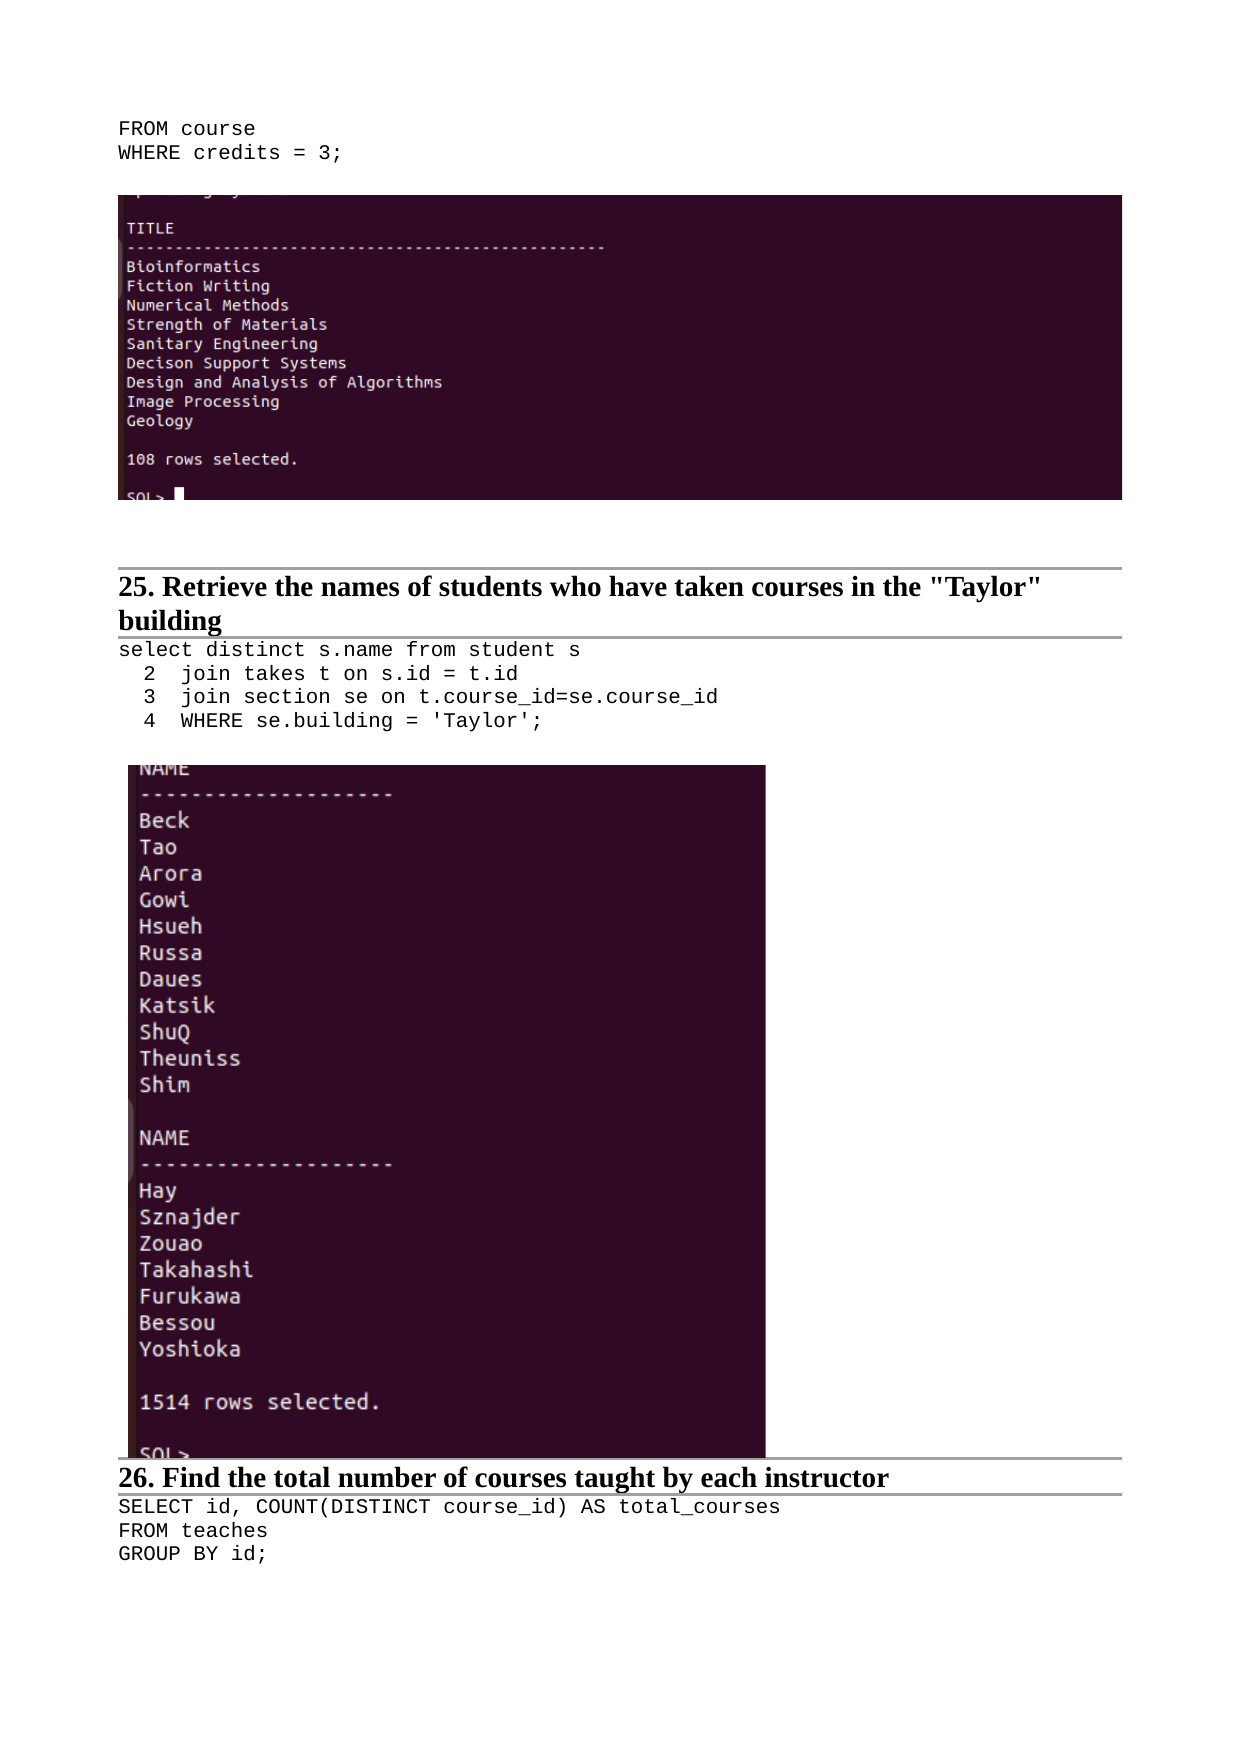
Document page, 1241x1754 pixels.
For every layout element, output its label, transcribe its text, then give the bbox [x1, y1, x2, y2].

text 2 join takes t on s.id = t.id [118, 663, 1122, 686]
text select distinct s.name from student s [118, 639, 1122, 663]
subtitle [766, 772, 1122, 1457]
text GROUP BY id; [118, 1543, 1122, 1567]
text FROM teaches [118, 1519, 1122, 1543]
text FROM course [118, 118, 1122, 142]
subtitle 26. Find the total number of courses taught by each instructor [118, 1460, 1122, 1493]
subtitle 25. Retrieve the names of students who have taken courses in the "Taylor" building [118, 570, 1122, 636]
text WHERE credits = 3; [118, 142, 1122, 165]
subtitle [118, 772, 128, 1457]
text 3 join section se on t.course_id=se.course_id [118, 686, 1122, 710]
text 4 WHERE se.building = 'Taylor'; [118, 710, 1122, 733]
text SELECT id, COUNT(DISTINCT course_id) AS total_courses [118, 1496, 1122, 1519]
